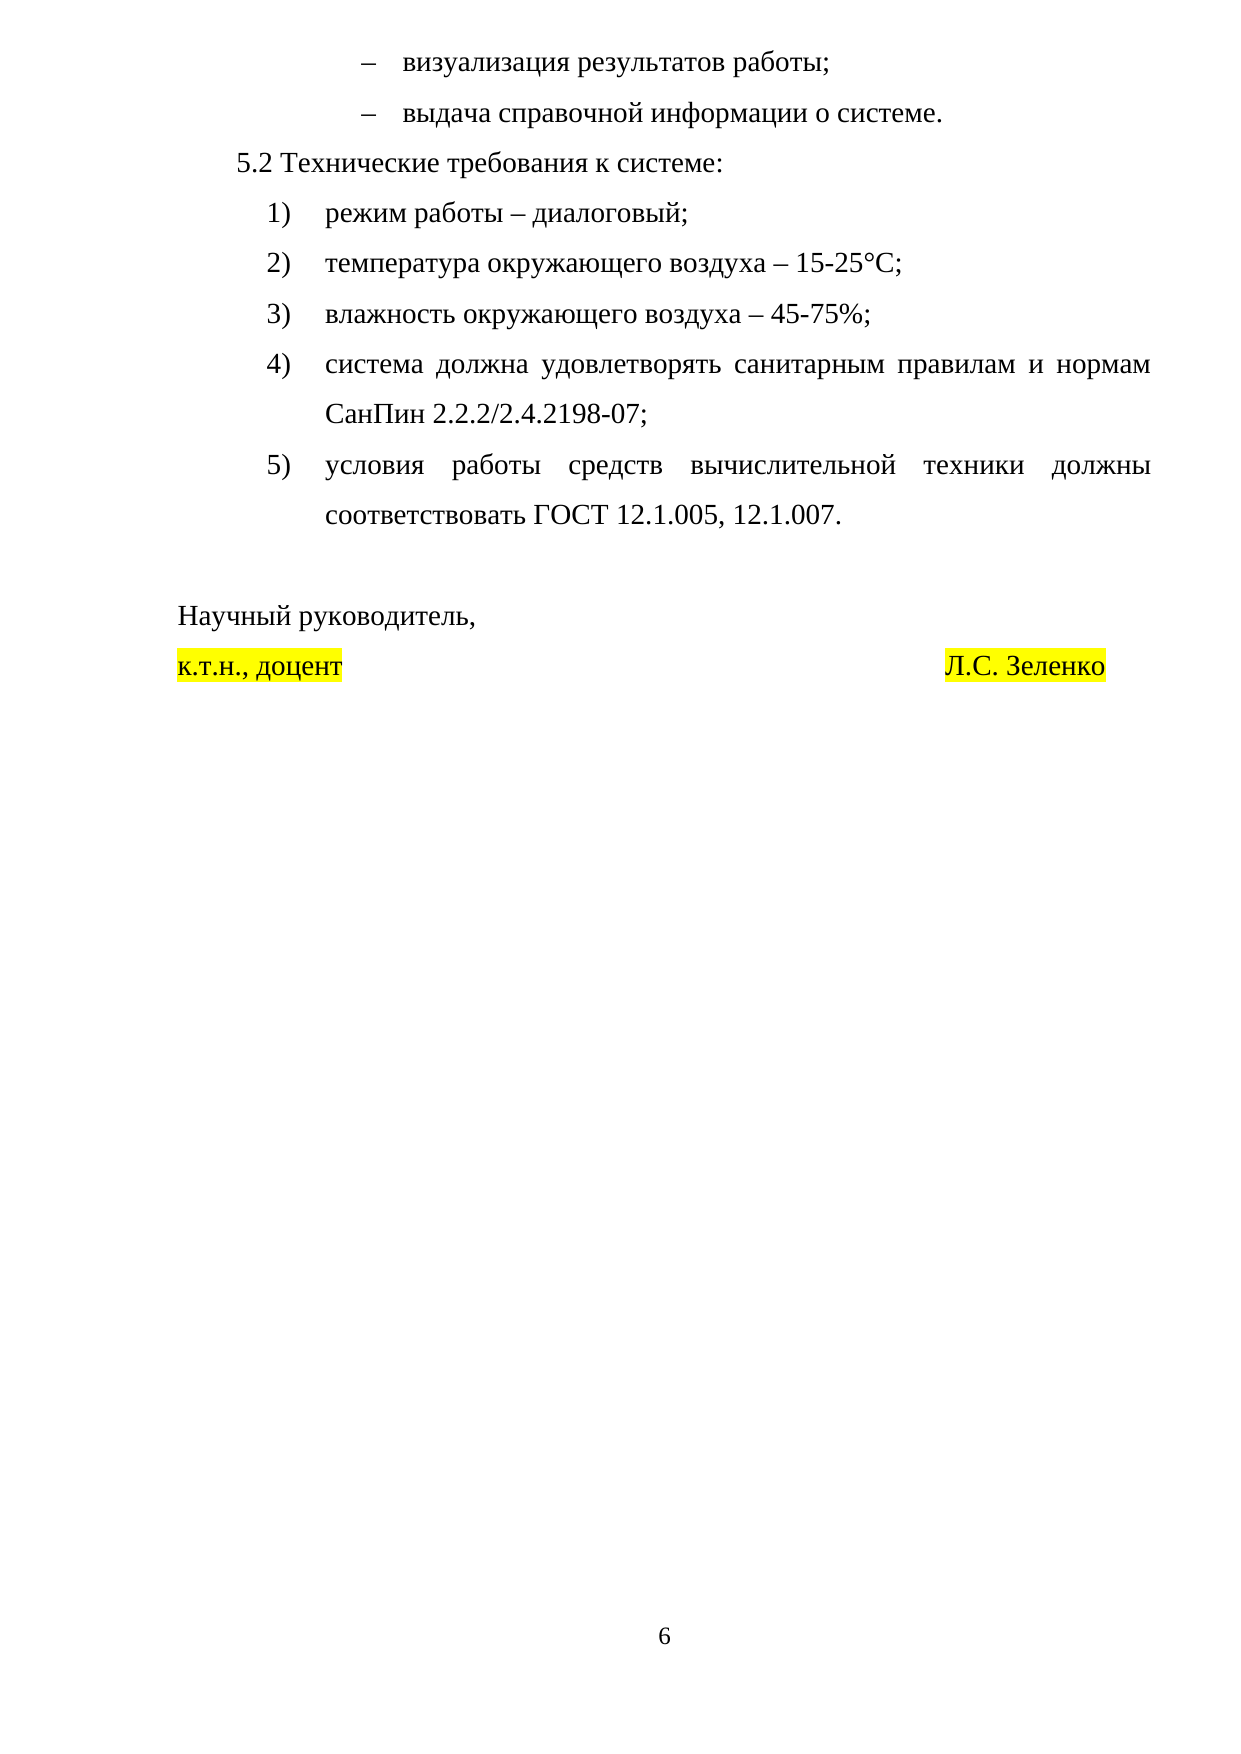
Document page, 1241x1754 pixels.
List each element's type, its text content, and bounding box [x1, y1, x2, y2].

list условия работы средств вычислительной техники должны соответствовать ГОСТ 12.1.005, 12.1.007. [266, 447, 1152, 531]
list визуализация результатов работы; [295, 44, 1152, 78]
list выдача справочной информации о системе. [295, 95, 1152, 128]
list влажность окружающего воздуха – 45-75%; [266, 296, 1152, 329]
list 5.2 Технические требования к системе: [236, 145, 1152, 178]
list система должна удовлетворять санитарным правилам и нормам СанПин 2.2.2/2.4.2198-07; [266, 346, 1152, 430]
list режим работы – диалоговый; [266, 195, 1152, 229]
list температура окружающего воздуха – 15-25°С; [266, 246, 1152, 279]
text Научный руководитель, к.т.н., доцент Л.С. Зеленко [177, 598, 1152, 682]
